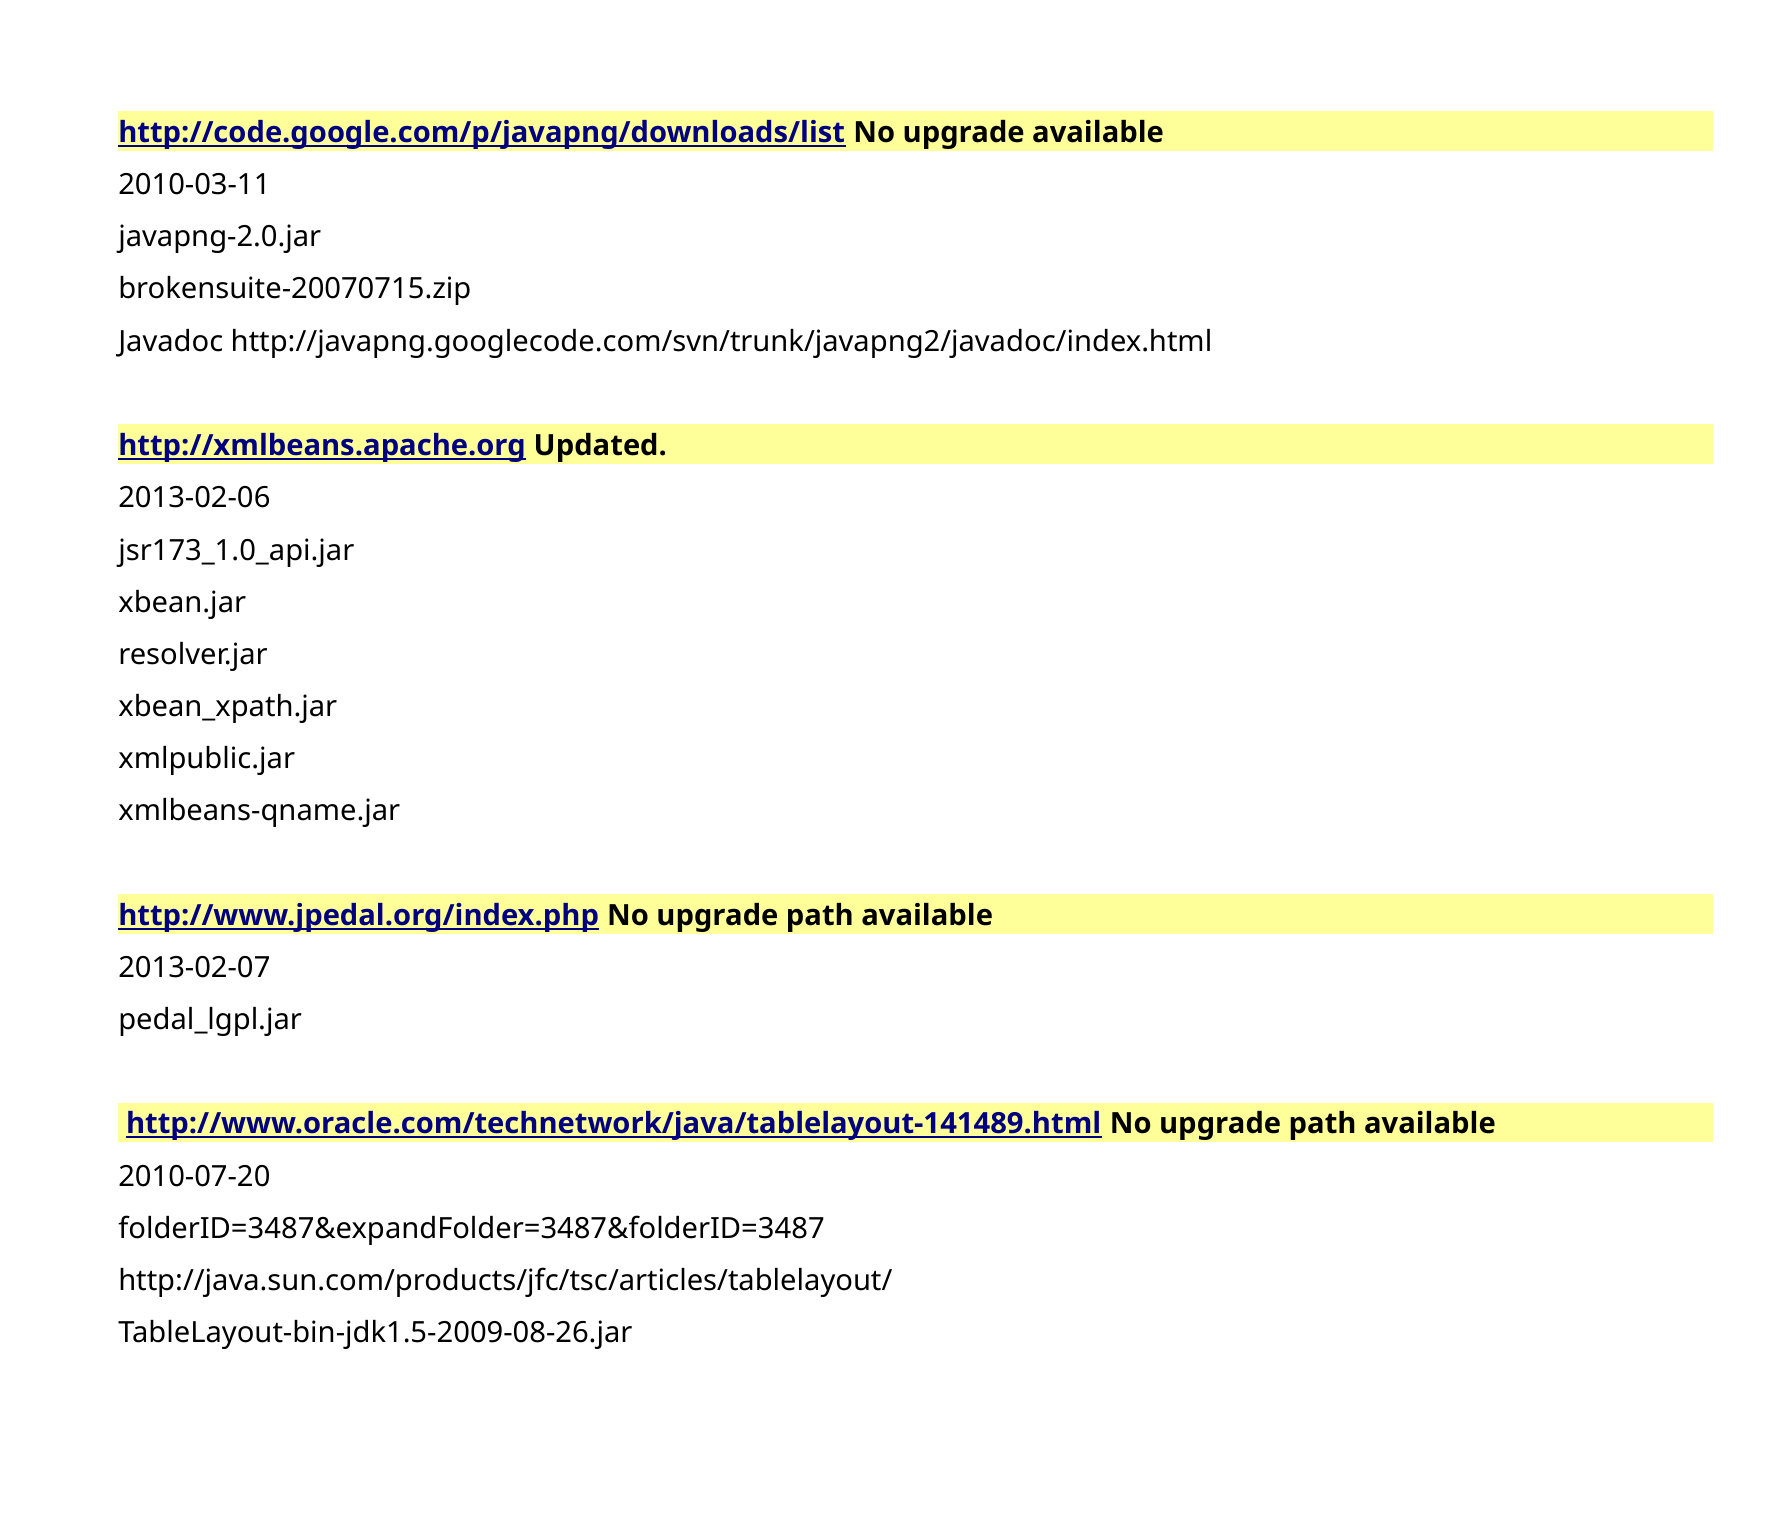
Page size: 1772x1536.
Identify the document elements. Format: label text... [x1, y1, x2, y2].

text Javadoc http://javapng.googlecode.com/svn/trunk/javapng2/javadoc/index.html [118, 320, 1713, 360]
text xmlpublic.jar [118, 737, 1713, 777]
text pedal_lgpl.jar [118, 998, 1713, 1038]
text http://www.oracle.com/technetwork/java/tablelayout-141489.html No upgrade path available [118, 1103, 1713, 1142]
text javapng-2.0.jar [118, 216, 1713, 255]
text TableLayout-bin-jdk1.5-2009-08-26.jar [118, 1312, 1713, 1351]
text http://xmlbeans.apache.org Updated. [118, 424, 1713, 464]
text xbean_xpath.jar [118, 685, 1713, 725]
text xmlbeans-qname.jar [118, 790, 1713, 829]
text http://code.google.com/p/javapng/downloads/list No upgrade available [118, 111, 1713, 151]
text resolver.jar [118, 633, 1713, 673]
text 2013-02-07 [118, 946, 1713, 986]
text xbean.jar [118, 581, 1713, 621]
text 2010-03-11 [118, 163, 1713, 203]
text http://java.sun.com/products/jfc/tsc/articles/tablelayout/ [118, 1259, 1713, 1299]
text jsr173_1.0_api.jar [118, 529, 1713, 568]
text http://www.jpedal.org/index.php No upgrade path available [118, 894, 1713, 934]
text 2013-02-06 [118, 477, 1713, 516]
text 2010-07-20 [118, 1155, 1713, 1195]
text folderID=3487&expandFolder=3487&folderID=3487 [118, 1207, 1713, 1247]
text brokensuite-20070715.zip [118, 268, 1713, 307]
